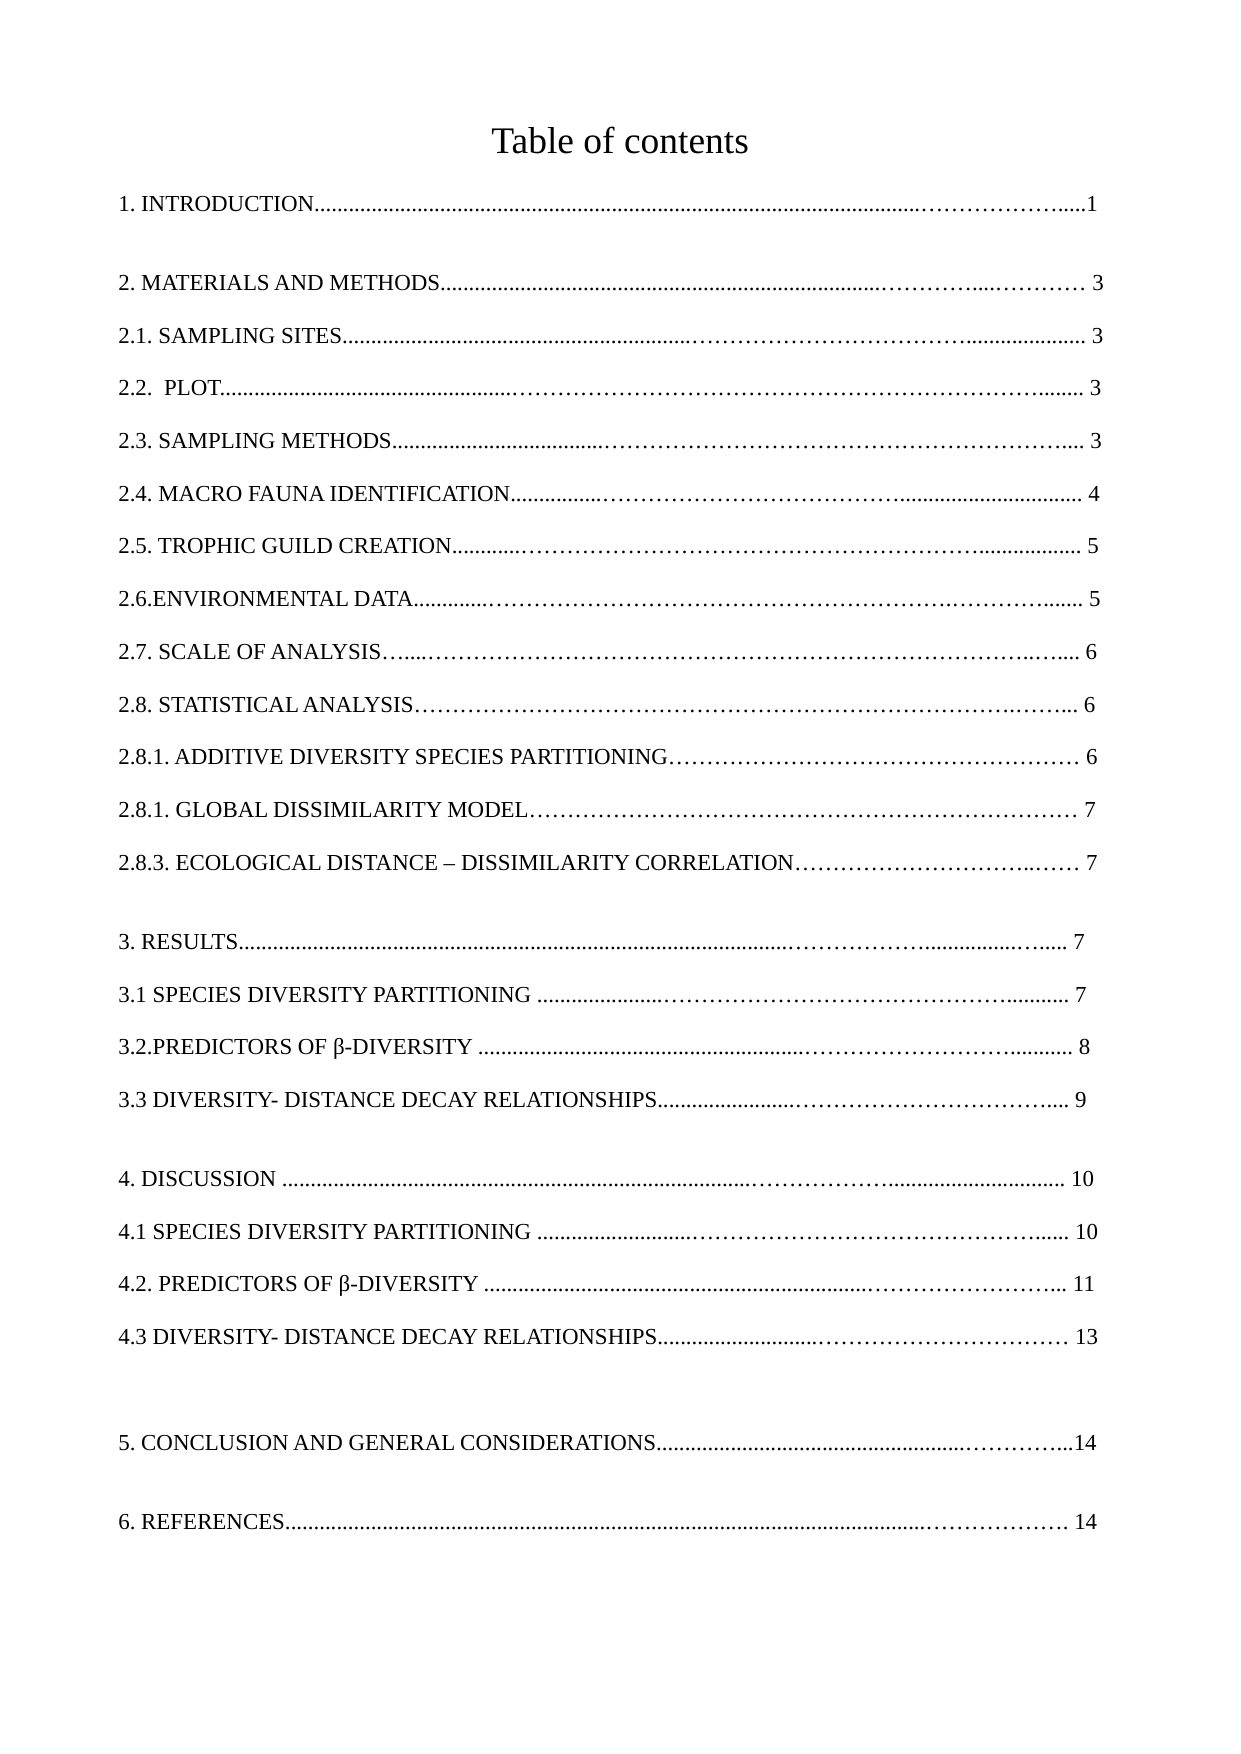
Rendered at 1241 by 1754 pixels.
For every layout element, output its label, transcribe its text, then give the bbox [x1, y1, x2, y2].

text 2.8. STATISTICAL ANALYSIS…………………………………………………………………….……... 6 [118, 691, 1122, 717]
text 5. CONCLUSION AND GENERAL CONSIDERATIONS......................................................…………...14 [118, 1429, 1122, 1455]
text 2.3. SAMPLING METHODS.....................................…………………………………………………….... 3 [118, 427, 1122, 453]
text 2.2. PLOT...................................................……………………………………………………………........ 3 [118, 374, 1122, 401]
text 1. INTRODUCTION..........................................................................................................……………….....1 [118, 190, 1122, 216]
text 4.2. PREDICTORS OF β-DIVERSITY ...................................................................……………………... 11 [118, 1271, 1122, 1297]
text 2.4. MACRO FAUNA IDENTIFICATION................…………………………………................................ 4 [118, 480, 1122, 506]
text 2.8.3. ECOLOGICAL DISTANCE – DISSIMILARITY CORRELATION…………………………..…… 7 [118, 849, 1122, 875]
text Table of contents [118, 118, 1122, 161]
text 3.1 SPECIES DIVERSITY PARTITIONING ......................………………………………………........... 7 [118, 981, 1122, 1007]
text 2.6.ENVIRONMENTAL DATA.............…………………………………………………….…………....... 5 [118, 585, 1122, 612]
text 4. DISCUSSION ..................................................................................………………............................... 10 [118, 1165, 1122, 1191]
text 2.7. SCALE OF ANALYSIS…....……………………………………………………………………..….... 6 [118, 638, 1122, 664]
text 2. MATERIALS AND METHODS.............................................................................…………....………… 3 [118, 269, 1122, 295]
text 2.5. TROPHIC GUILD CREATION............…………………………………………………….................. 5 [118, 533, 1122, 559]
text 3. RESULTS................................................................................................………………................…..... 7 [118, 928, 1122, 954]
text 4.3 DIVERSITY- DISTANCE DECAY RELATIONSHIPS............................…………………………… 13 [118, 1323, 1122, 1349]
text 3.3 DIVERSITY- DISTANCE DECAY RELATIONSHIPS........................…………………………….... 9 [118, 1086, 1122, 1112]
text 3.2.PREDICTORS OF β-DIVERSITY .........................................................………………………........... 8 [118, 1033, 1122, 1060]
text 2.8.1. GLOBAL DISSIMILARITY MODEL……………………………………………………………… 7 [118, 796, 1122, 822]
text 6. REFERENCES................................................................................................................………………. 14 [118, 1508, 1122, 1534]
text 4.1 SPECIES DIVERSITY PARTITIONING ...........................………………………………………...... 10 [118, 1218, 1122, 1244]
text 2.8.1. ADDITIVE DIVERSITY SPECIES PARTITIONING……………………………………………… 6 [118, 743, 1122, 770]
text 2.1. SAMPLING SITES.............................................................………………………………..................... 3 [118, 322, 1122, 348]
